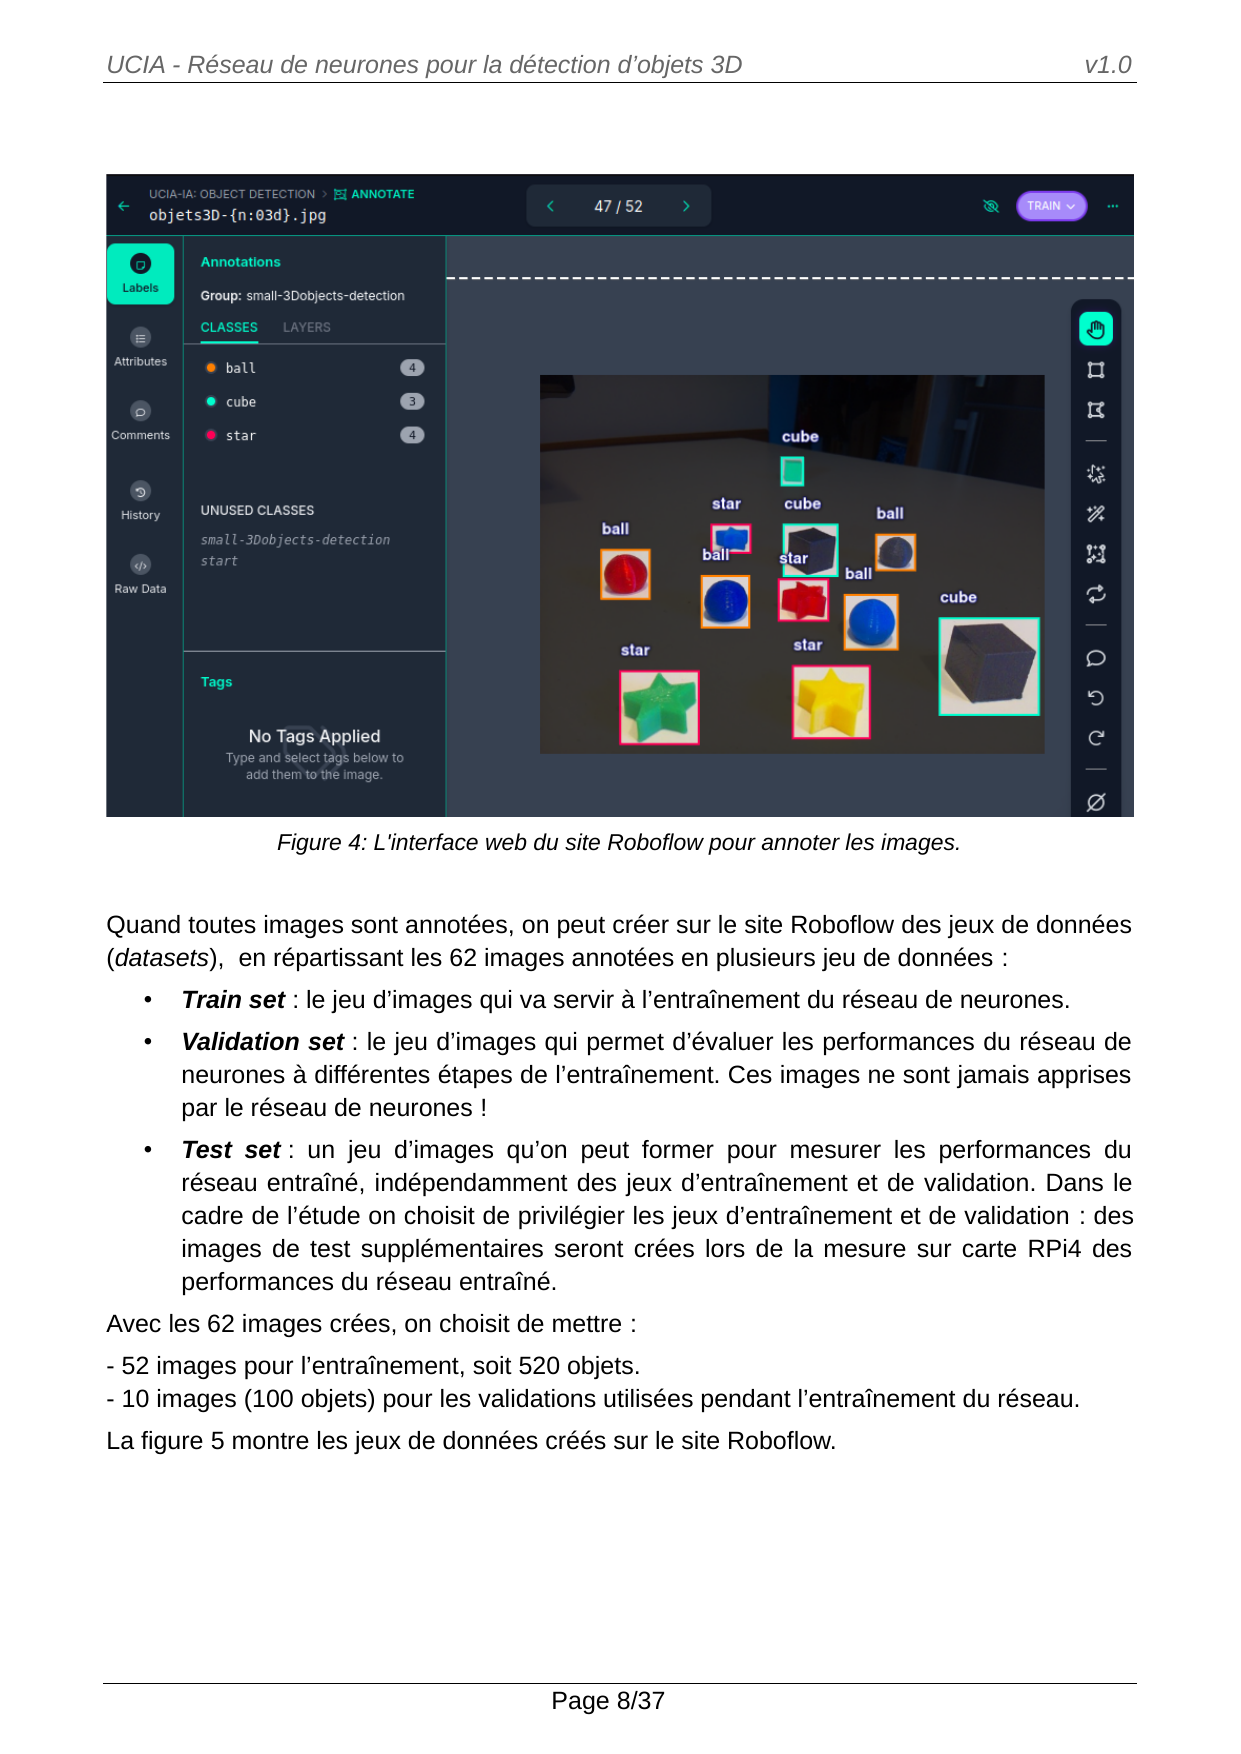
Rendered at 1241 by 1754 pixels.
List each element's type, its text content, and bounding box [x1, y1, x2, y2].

text Quand toutes images sont annotées, on peut créer sur le site Roboflow des jeux de données (datasets), en répartissant les 62 images annotées en plusieurs jeu de données : [106, 910, 1134, 972]
list Validation set : le jeu d’images qui permet d’évaluer les performances du réseau de neurones à différentes étapes de l’entraînement. Ces images ne sont jamais apprises par le réseau de neurones ! [144, 1027, 1134, 1122]
list Test set : un jeu d’images qu’on peut former pour mesurer les performances du réseau entraîné, indépendamment des jeux d’entraînement et de validation. Dans le cadre de l’étude on choisit de privilégier les jeux d’entraînement et de validation : des images de test supplémentaires seront crées lors de la mesure sur carte RPi4 des performances du réseau entraîné. [144, 1135, 1134, 1296]
text Avec les 62 images crées, on choisit de mettre : [106, 1309, 1134, 1338]
picture [106, 174, 1134, 817]
text - 52 images pour l’entraînement, soit 520 objets. - 10 images (100 objets) pour les validations utilisées pendant l’entraînement du réseau. [106, 1351, 1134, 1413]
text La figure 5 montre les jeux de données créés sur le site Roboflow. [106, 1426, 1134, 1455]
list Train set : le jeu d’images qui va servir à l’entraînement du réseau de neurones. [144, 985, 1134, 1014]
text Figure 4: L'interface web du site Roboflow pour annoter les images. [106, 817, 1134, 855]
